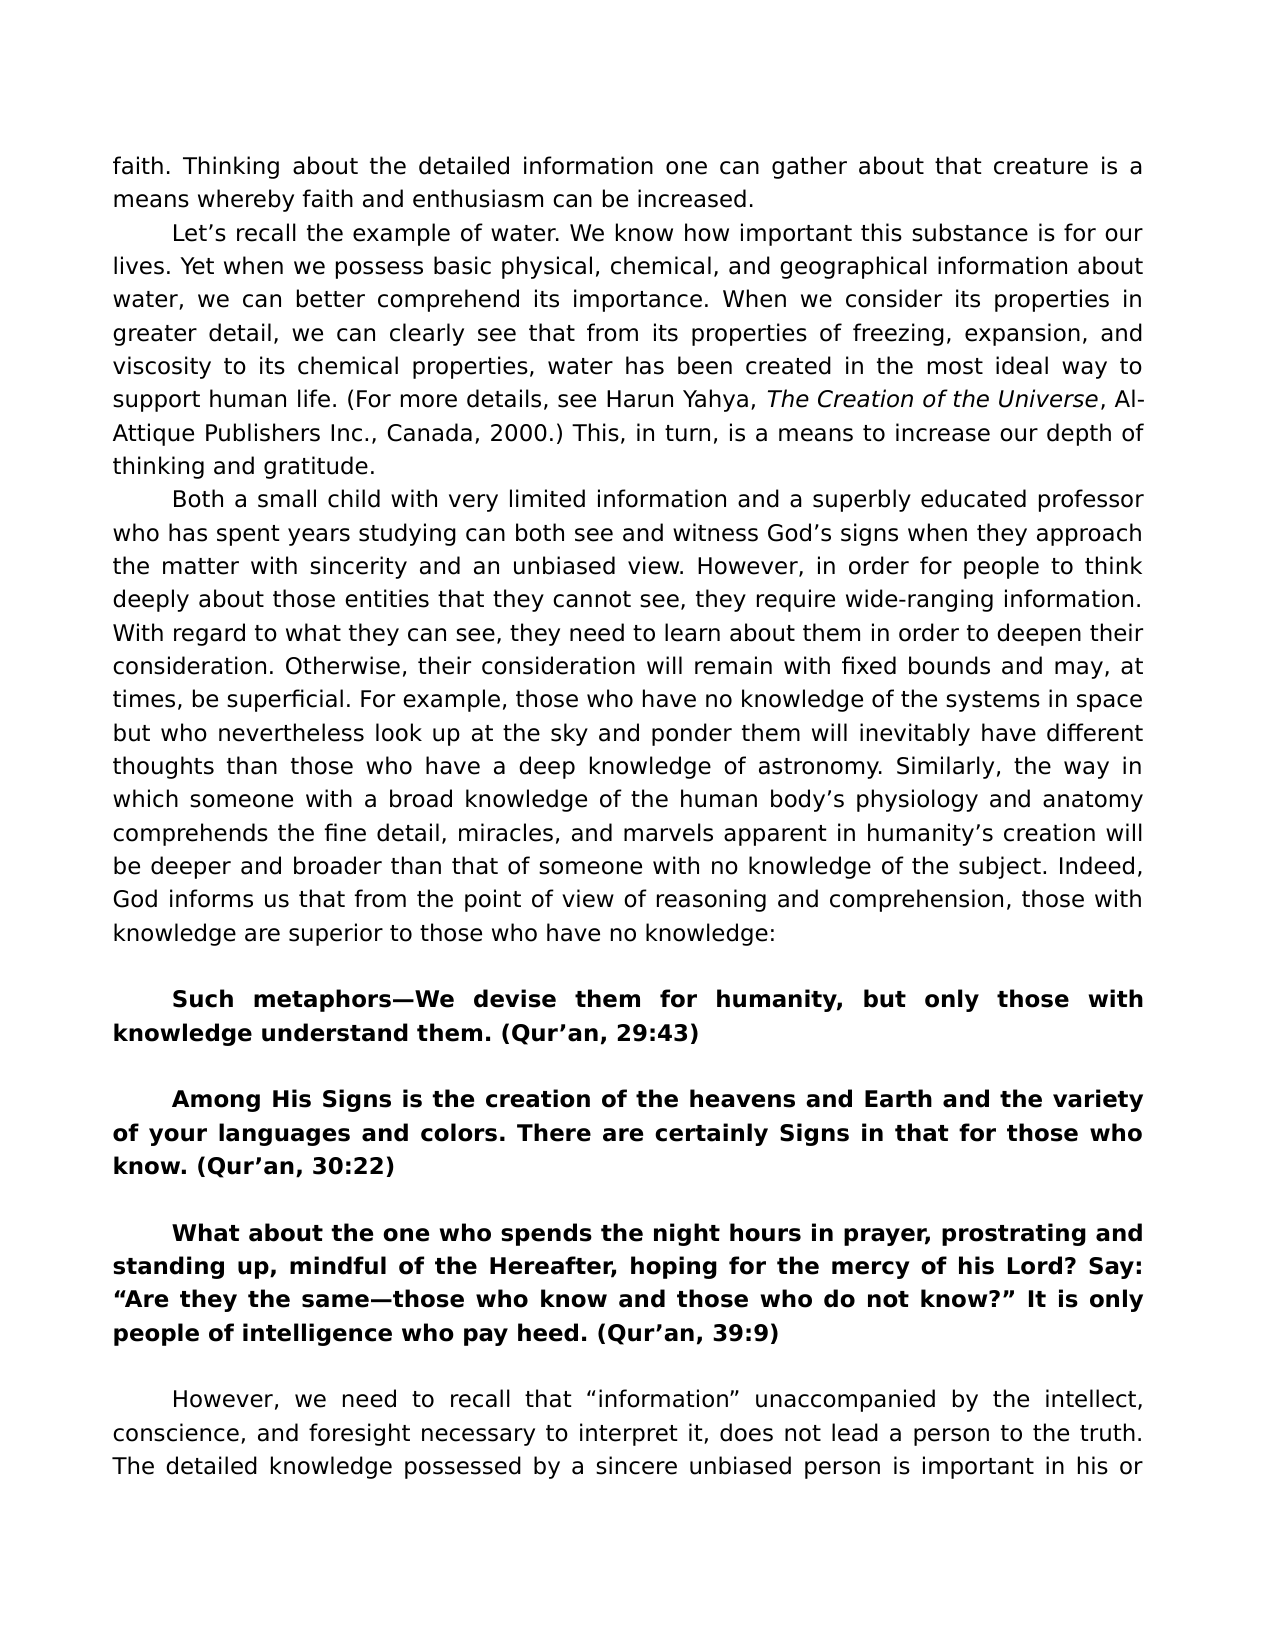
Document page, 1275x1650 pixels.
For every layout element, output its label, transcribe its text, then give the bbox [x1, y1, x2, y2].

text What about the one who spends the night hours in prayer, prostrating and standing up, mindful of the Hereafter, hoping for the mercy of his Lord? Say: “Are they the same—those who know and those who do not know?” It is only people of intelligence who pay heed. (Qur’an, 39:9) [112, 1214, 1145, 1348]
text Both a small child with very limited information and a superbly educated professor who has spent years studying can both see and witness God’s signs when they approach the matter with sincerity and an unbiased view. However, in order for people to think deeply about those entities that they cannot see, they require wide-ranging information. With regard to what they can see, they need to learn about them in order to deepen their consideration. Otherwise, their consideration will remain with fixed bounds and may, at times, be superficial. For example, those who have no knowledge of the systems in space but who nevertheless look up at the sky and ponder them will inevitably have different thoughts than those who have a deep knowledge of astronomy. Similarly, the way in which someone with a broad knowledge of the human body’s physiology and anatomy comprehends the fine detail, miracles, and marvels apparent in humanity’s creation will be deeper and broader than that of someone with no knowledge of the subject. Indeed, God informs us that from the point of view of reasoning and comprehension, those with knowledge are superior to those who have no knowledge: [112, 481, 1145, 948]
text Such metaphors—We devise them for humanity, but only those with knowledge understand them. (Qur’an, 29:43) [112, 981, 1145, 1048]
text Among His Signs is the creation of the heavens and Earth and the variety of your languages and colors. There are certainly Signs in that for those who know. (Qur’an, 30:22) [112, 1081, 1145, 1181]
text However, we need to recall that “information” unaccompanied by the intellect, conscience, and foresight necessary to interpret it, does not lead a person to the truth. The detailed knowledge possessed by a sincere unbiased person is important in his or [112, 1381, 1145, 1481]
text faith. Thinking about the detailed information one can gather about that creature is a means whereby faith and enthusiasm can be increased. [112, 148, 1145, 214]
text Let’s recall the example of water. We know how important this substance is for our lives. Yet when we possess basic physical, chemical, and geographical information about water, we can better comprehend its importance. When we consider its properties in greater detail, we can clearly see that from its properties of freezing, expansion, and viscosity to its chemical properties, water has been created in the most ideal way to support human life. (For more details, see Harun Yahya, The Creation of the Universe, Al-Attique Publishers Inc., Canada, 2000.) This, in turn, is a means to increase our depth of thinking and gratitude. [112, 214, 1145, 481]
